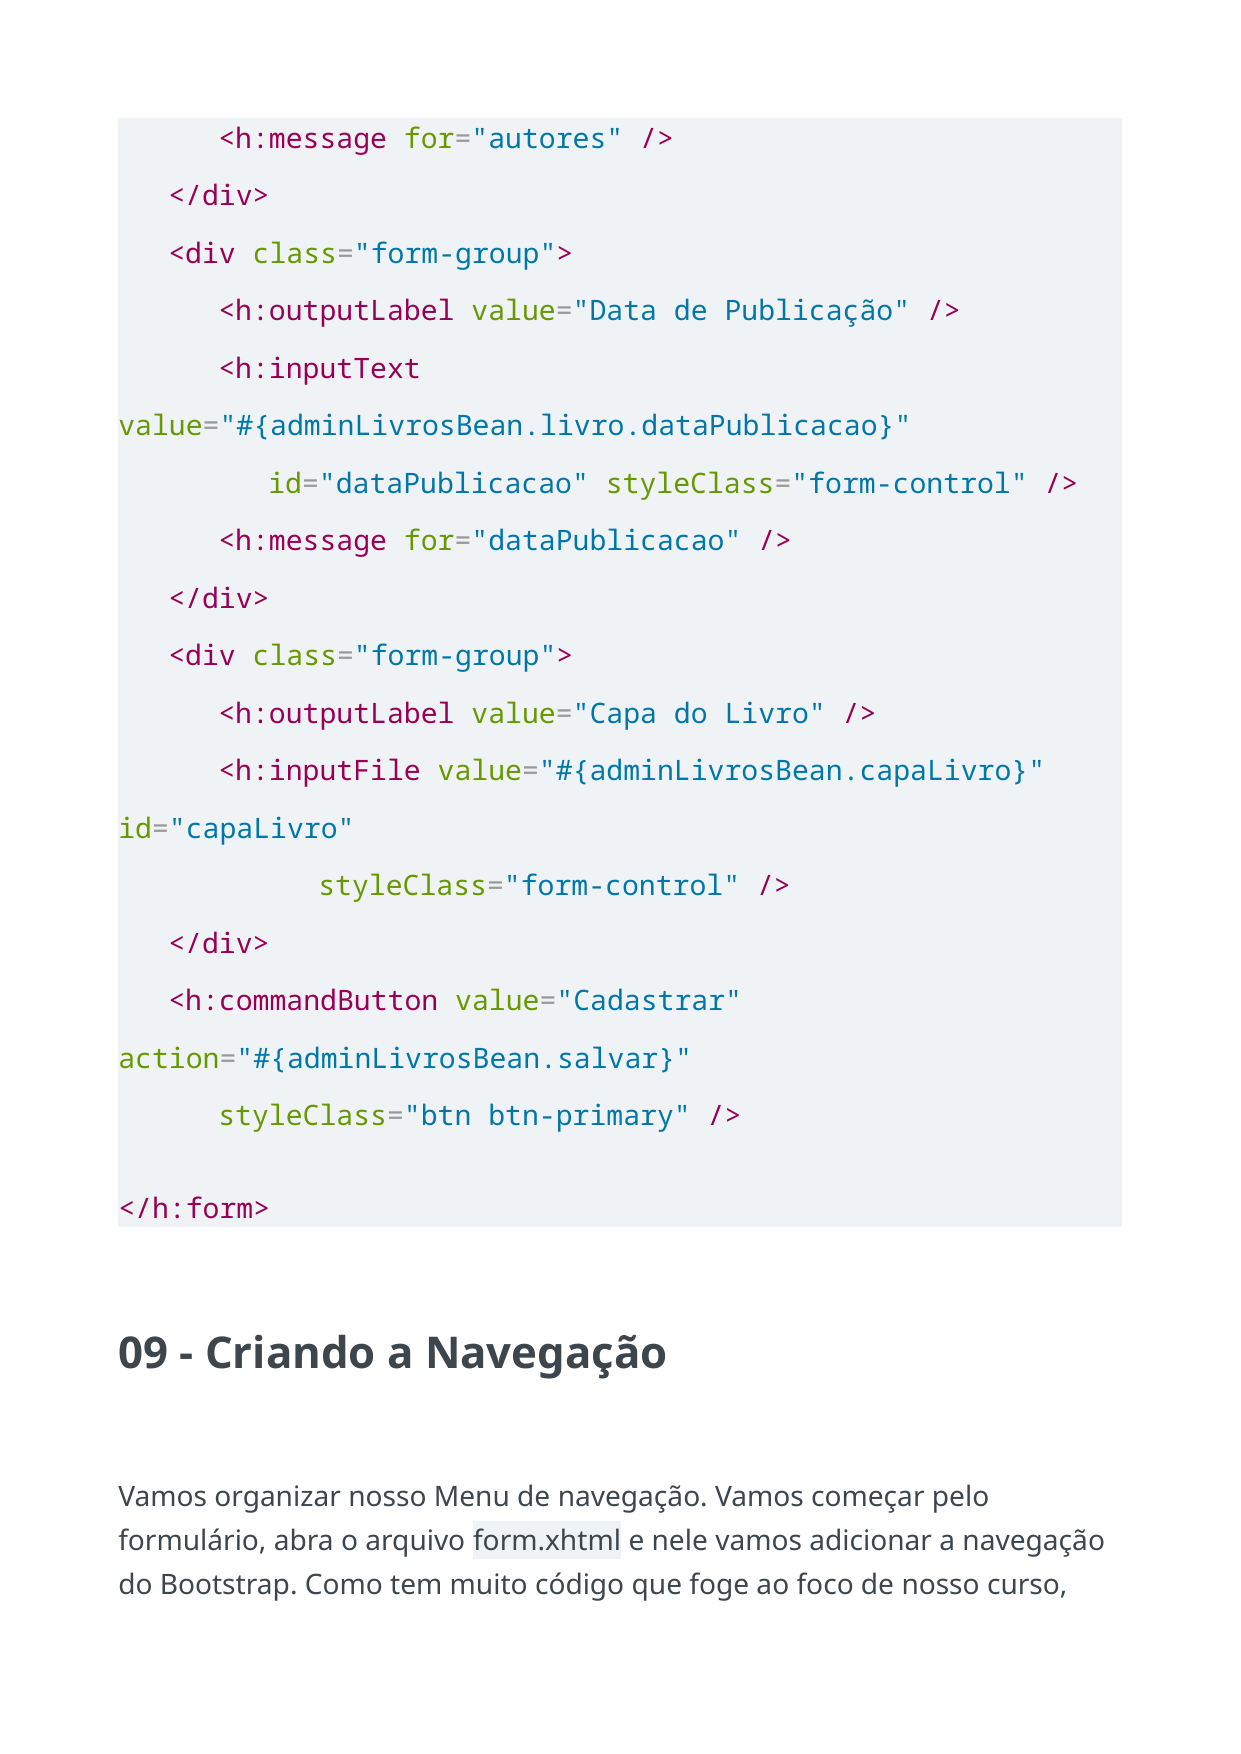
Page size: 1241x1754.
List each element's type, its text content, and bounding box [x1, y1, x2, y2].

text Vamos organizar nosso Menu de navegação. Vamos começar pelo formulário, abra o arquivo form.xhtml e nele vamos adicionar a navegação do Bootstrap. Como tem muito código que foge ao foco de nosso curso, [118, 1476, 1122, 1603]
subtitle 09 - Criando a Navegação [118, 1321, 1122, 1381]
text <h:commandButton value="Cadastrar" action="#{adminLivrosBean.salvar}" [118, 981, 1122, 1076]
text <h:outputLabel value="Data de Publicação" /> [118, 291, 1122, 329]
text styleClass="form-control" /> [118, 866, 1122, 904]
text </div> [118, 176, 1122, 214]
text </h:form> [118, 1188, 1122, 1227]
text <h:inputFile value="#{adminLivrosBean.capaLivro}" id="capaLivro" [118, 751, 1122, 846]
text id="dataPublicacao" styleClass="form-control" /> [118, 463, 1122, 501]
text <div class="form-group"> [118, 636, 1122, 674]
text <h:message for="dataPublicacao" /> [118, 521, 1122, 559]
text <h:outputLabel value="Capa do Livro" /> [118, 693, 1122, 731]
text <h:inputText value="#{adminLivrosBean.livro.dataPublicacao}" [118, 348, 1122, 444]
text </div> [118, 923, 1122, 961]
text <div class="form-group"> [118, 233, 1122, 271]
text </div> [118, 578, 1122, 616]
text styleClass="btn btn-primary" /> [118, 1096, 1122, 1134]
text <h:message for="autores" /> [118, 118, 1122, 156]
